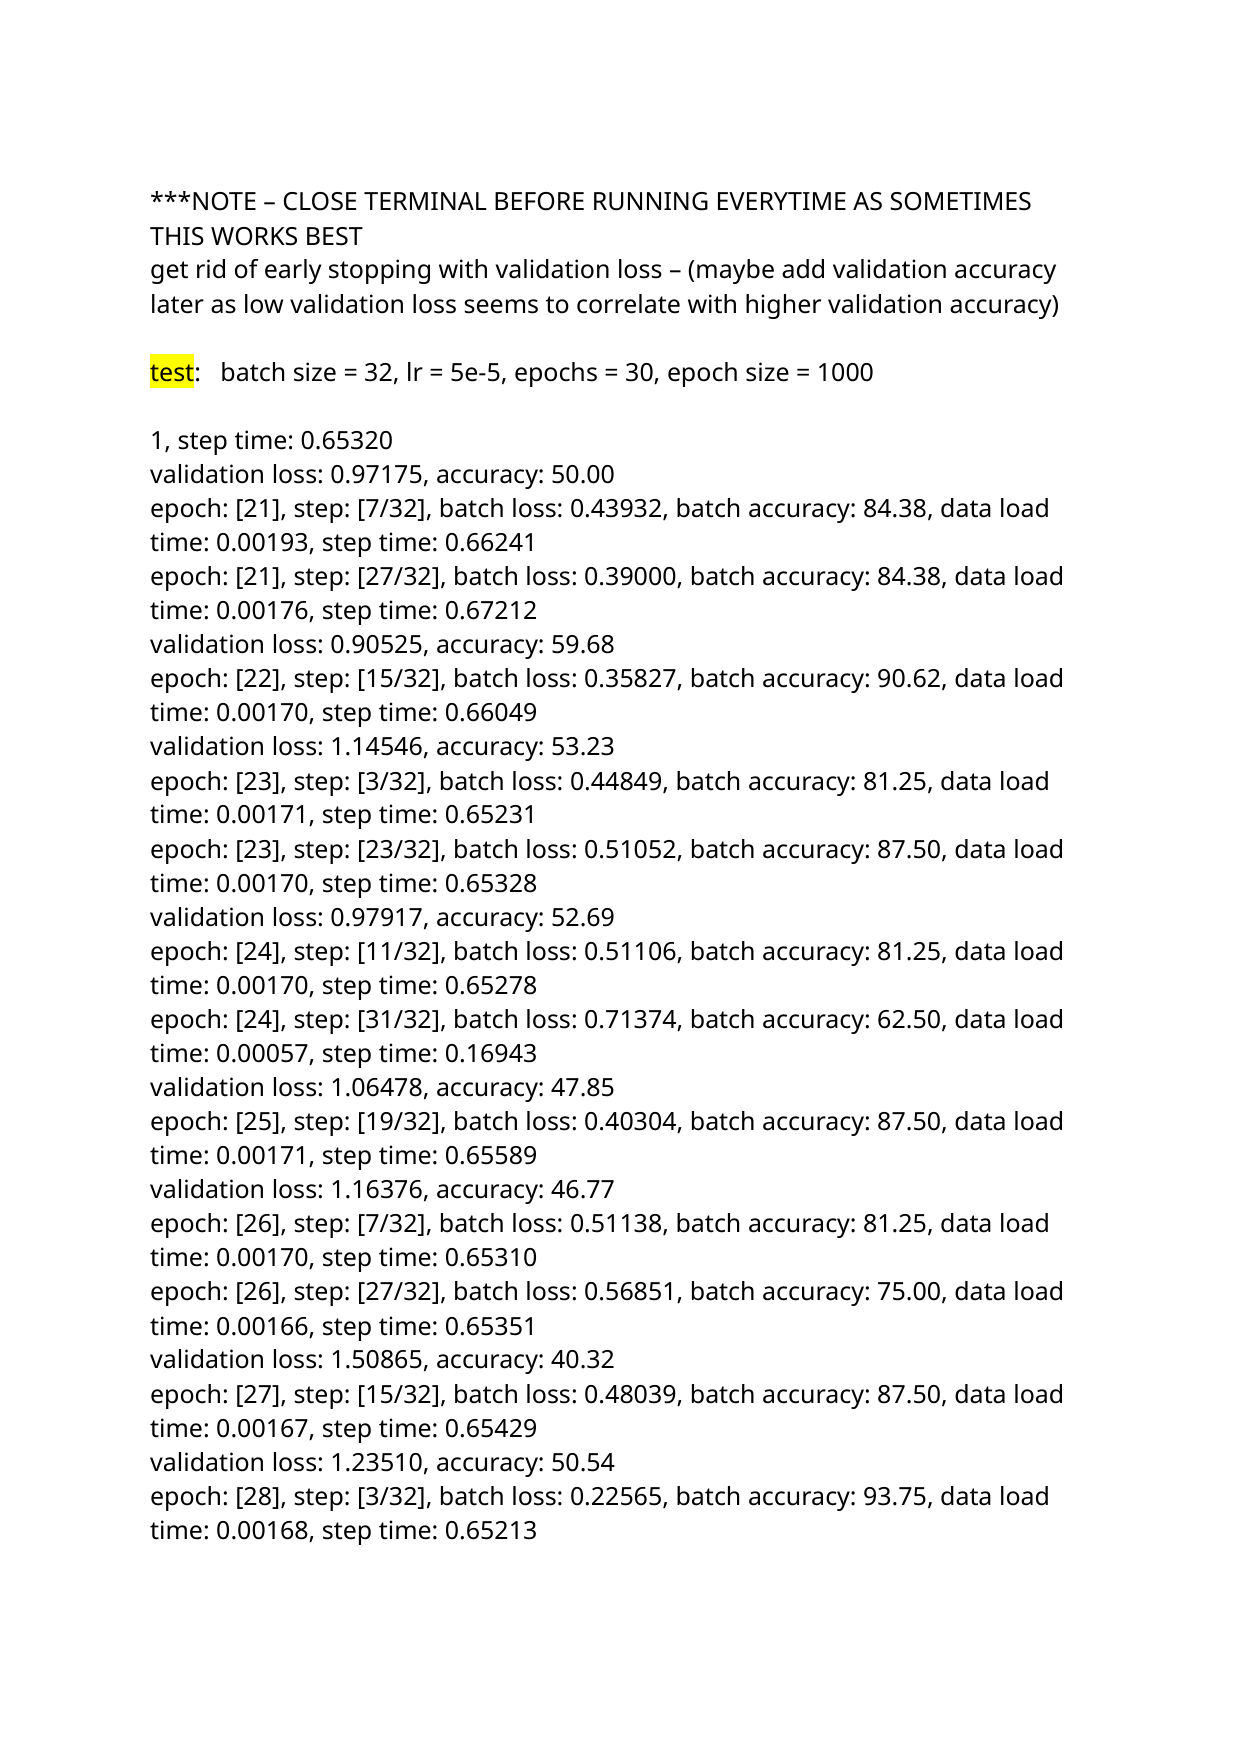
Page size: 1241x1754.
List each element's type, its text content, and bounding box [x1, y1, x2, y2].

text epoch: [26], step: [7/32], batch loss: 0.51138, batch accuracy: 81.25, data load time: 0.00170, step time: 0.65310 [150, 1206, 1090, 1274]
text test: batch size = 32, lr = 5e-5, epochs = 30, epoch size = 1000 [150, 354, 1090, 388]
text validation loss: 0.97917, accuracy: 52.69 [150, 899, 1090, 933]
text validation loss: 1.16376, accuracy: 46.77 [150, 1172, 1090, 1206]
text epoch: [25], step: [19/32], batch loss: 0.40304, batch accuracy: 87.50, data load time: 0.00171, step time: 0.65589 [150, 1104, 1090, 1172]
text validation loss: 0.97175, accuracy: 50.00 [150, 457, 1090, 491]
text epoch: [27], step: [15/32], batch loss: 0.48039, batch accuracy: 87.50, data load time: 0.00167, step time: 0.65429 [150, 1376, 1090, 1444]
text validation loss: 1.23510, accuracy: 50.54 [150, 1444, 1090, 1478]
text get rid of early stopping with validation loss – (maybe add validation accuracy later as low validation loss seems to correlate with higher validation accuracy) [150, 252, 1090, 320]
text epoch: [28], step: [3/32], batch loss: 0.22565, batch accuracy: 93.75, data load time: 0.00168, step time: 0.65213 [150, 1478, 1090, 1547]
text epoch: [24], step: [11/32], batch loss: 0.51106, batch accuracy: 81.25, data load time: 0.00170, step time: 0.65278 [150, 933, 1090, 1002]
text epoch: [21], step: [7/32], batch loss: 0.43932, batch accuracy: 84.38, data load time: 0.00193, step time: 0.66241 [150, 491, 1090, 559]
text epoch: [23], step: [3/32], batch loss: 0.44849, batch accuracy: 81.25, data load time: 0.00171, step time: 0.65231 [150, 763, 1090, 831]
text validation loss: 1.06478, accuracy: 47.85 [150, 1070, 1090, 1104]
text validation loss: 1.14546, accuracy: 53.23 [150, 729, 1090, 763]
text validation loss: 0.90525, accuracy: 59.68 [150, 627, 1090, 661]
text validation loss: 1.50865, accuracy: 40.32 [150, 1342, 1090, 1376]
text epoch: [24], step: [31/32], batch loss: 0.71374, batch accuracy: 62.50, data load time: 0.00057, step time: 0.16943 [150, 1002, 1090, 1070]
text ***NOTE – CLOSE TERMINAL BEFORE RUNNING EVERYTIME AS SOMETIMES THIS WORKS BEST [150, 184, 1090, 252]
text epoch: [23], step: [23/32], batch loss: 0.51052, batch accuracy: 87.50, data load time: 0.00170, step time: 0.65328 [150, 831, 1090, 899]
text epoch: [26], step: [27/32], batch loss: 0.56851, batch accuracy: 75.00, data load time: 0.00166, step time: 0.65351 [150, 1274, 1090, 1342]
text epoch: [21], step: [27/32], batch loss: 0.39000, batch accuracy: 84.38, data load time: 0.00176, step time: 0.67212 [150, 559, 1090, 627]
text 1, step time: 0.65320 [150, 422, 1090, 457]
text epoch: [22], step: [15/32], batch loss: 0.35827, batch accuracy: 90.62, data load time: 0.00170, step time: 0.66049 [150, 661, 1090, 729]
